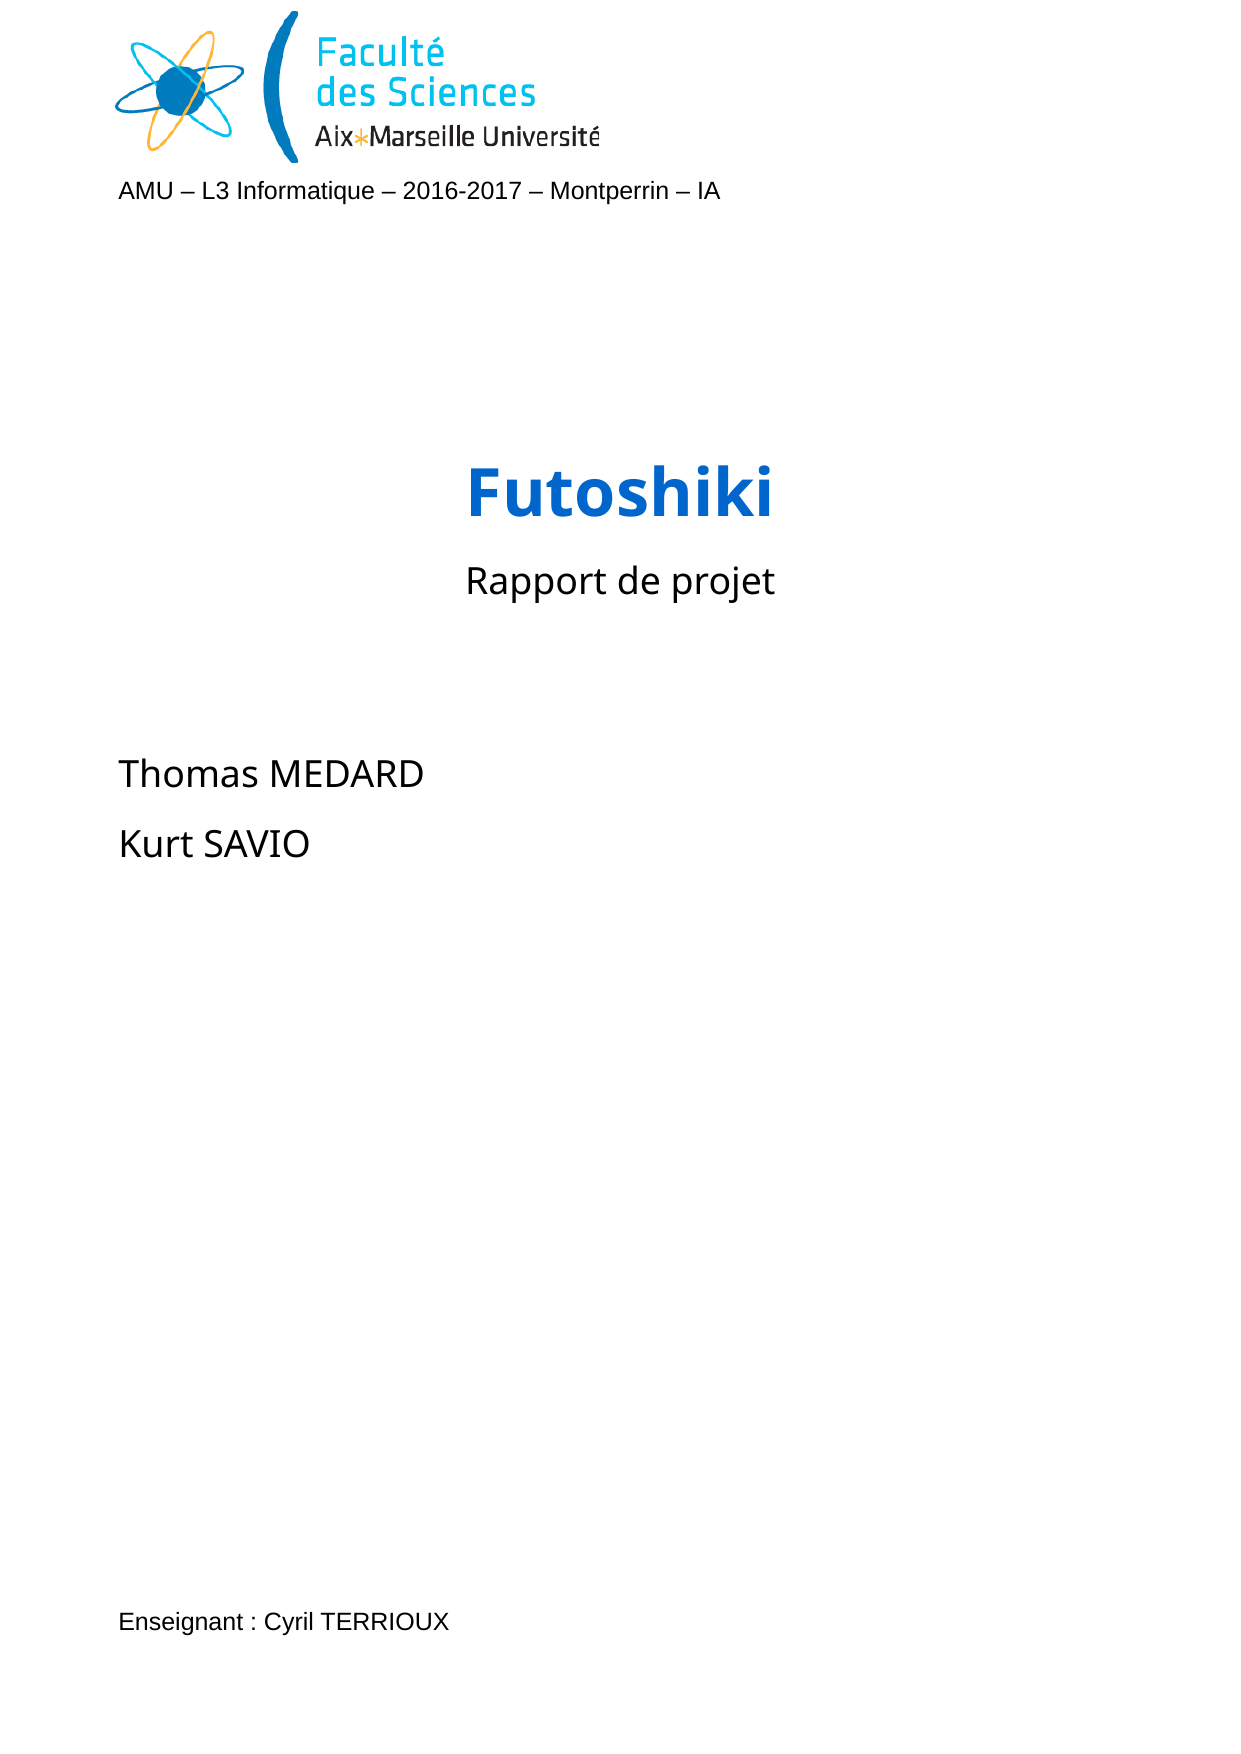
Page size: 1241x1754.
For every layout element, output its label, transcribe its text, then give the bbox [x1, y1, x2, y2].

picture [113, 11, 599, 163]
subtitle Rapport de projet [118, 554, 1122, 605]
subtitle Thomas MEDARD [118, 748, 1122, 799]
subtitle Kurt SAVIO [118, 818, 1122, 869]
title Futoshiki [118, 445, 1122, 536]
